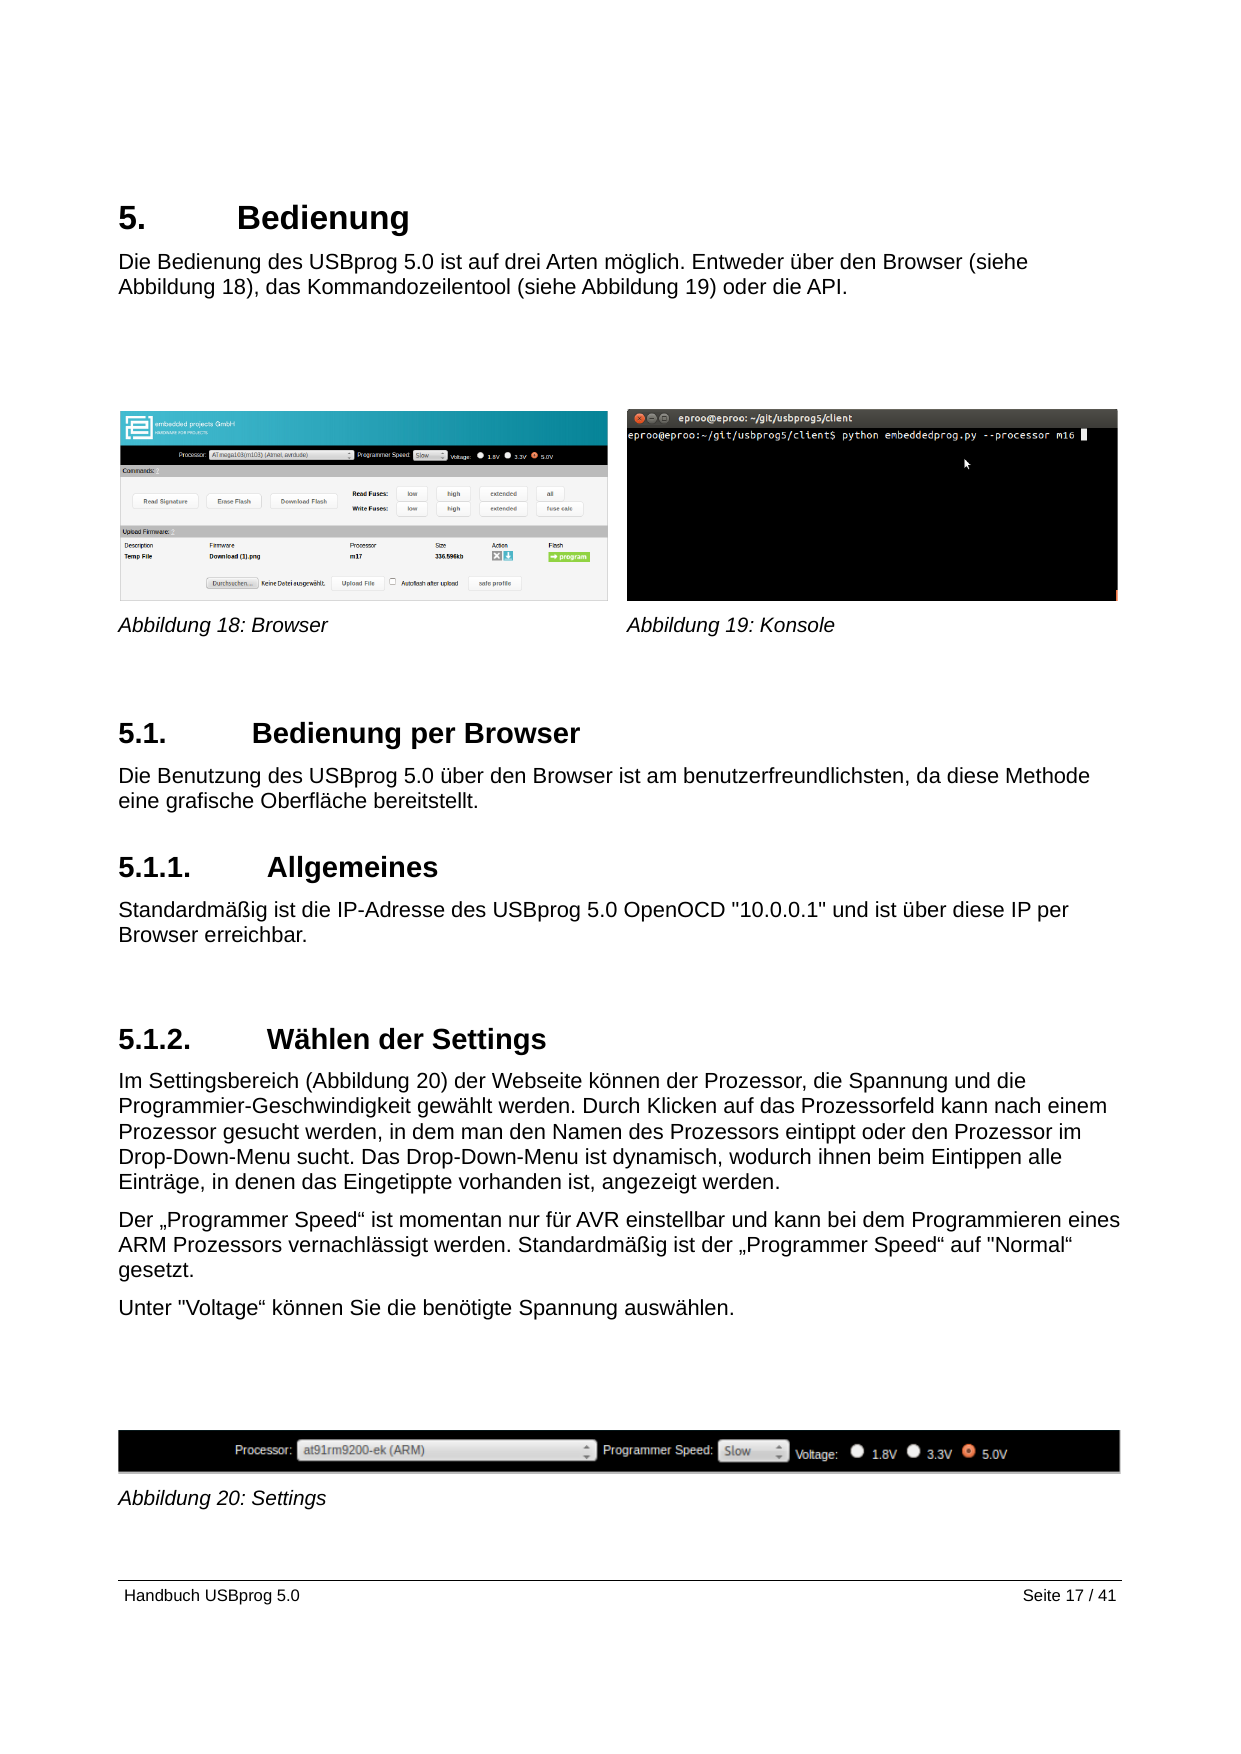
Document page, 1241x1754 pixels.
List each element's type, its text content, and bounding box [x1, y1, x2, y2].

text Die Bedienung des USBprog 5.0 ist auf drei Arten möglich. Entweder über den Browser (siehe Abbildung 18), das Kommandozeilentool (siehe Abbildung 19) oder die API. [118, 249, 1122, 299]
text Unter "Voltage“ können Sie die benötigte Spannung auswählen. [118, 1295, 1122, 1320]
subtitle Wählen der Settings [118, 1022, 1122, 1056]
picture [627, 409, 1118, 601]
text Abbildung 18: Browser [118, 601, 608, 637]
text Standardmäßig ist die IP-Adresse des USBprog 5.0 OpenOCD "10.0.0.1" und ist über diese IP per Browser erreichbar. [118, 896, 1122, 947]
text Die Benutzung des USBprog 5.0 über den Browser ist am benutzerfreundlichsten, da diese Methode eine grafische Oberfläche bereitstellt. [118, 762, 1122, 813]
text Der „Programmer Speed“ ist momentan nur für AVR einstellbar und kann bei dem Programmieren eines ARM Prozessors vernachlässigt werden. Standardmäßig ist der „Programmer Speed“ auf "Normal“ gesetzt. [118, 1207, 1122, 1282]
picture [118, 1430, 1123, 1474]
subtitle Bedienung per Browser [118, 716, 1122, 750]
text Abbildung 20: Settings [118, 1474, 1122, 1510]
subtitle Allgemeines [118, 850, 1122, 884]
picture [118, 411, 609, 601]
text Abbildung 19: Konsole [627, 601, 1117, 637]
text Im Settingsbereich (Abbildung 20) der Webseite können der Prozessor, die Spannung und die Programmier-Geschwindigkeit gewählt werden. Durch Klicken auf das Prozessorfeld kann nach einem Prozessor gesucht werden, in dem man den Namen des Prozessors eintippt oder den Prozessor im Drop-Down-Menu sucht. Das Drop-Down-Menu ist dynamisch, wodurch ihnen beim Eintippen alle Einträge, in denen das Eingetippte vorhanden ist, angezeigt werden. [118, 1068, 1122, 1194]
subtitle Bedienung [118, 198, 1122, 236]
